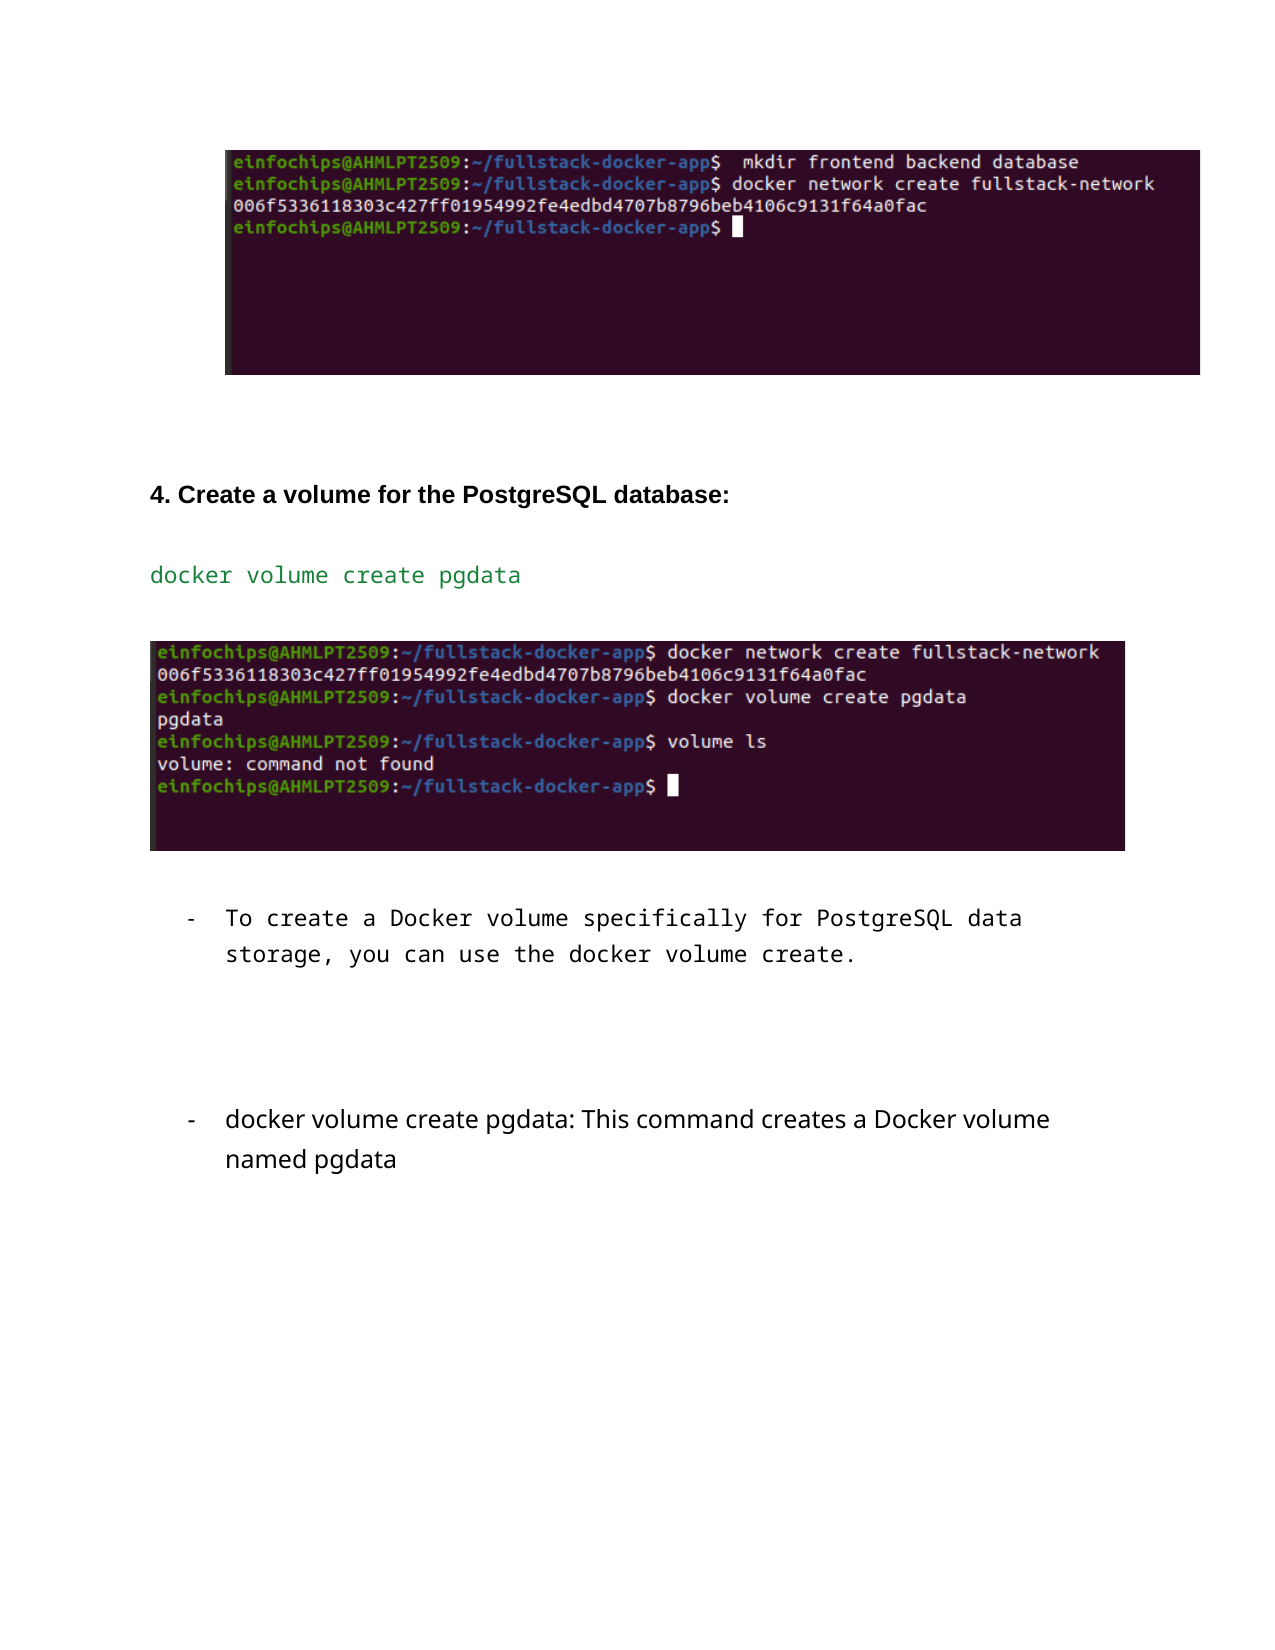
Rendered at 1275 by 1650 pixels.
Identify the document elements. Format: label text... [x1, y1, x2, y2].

text 4. Create a volume for the PostgreSQL database: [150, 480, 1125, 508]
text docker volume create pgdata [150, 559, 1125, 590]
list To create a Docker volume specifically for PostgreSQL data storage, you can use the docker volume create. [187, 902, 1125, 969]
list docker volume create pgdata: This command creates a Docker volume named pgdata [187, 1102, 1125, 1176]
